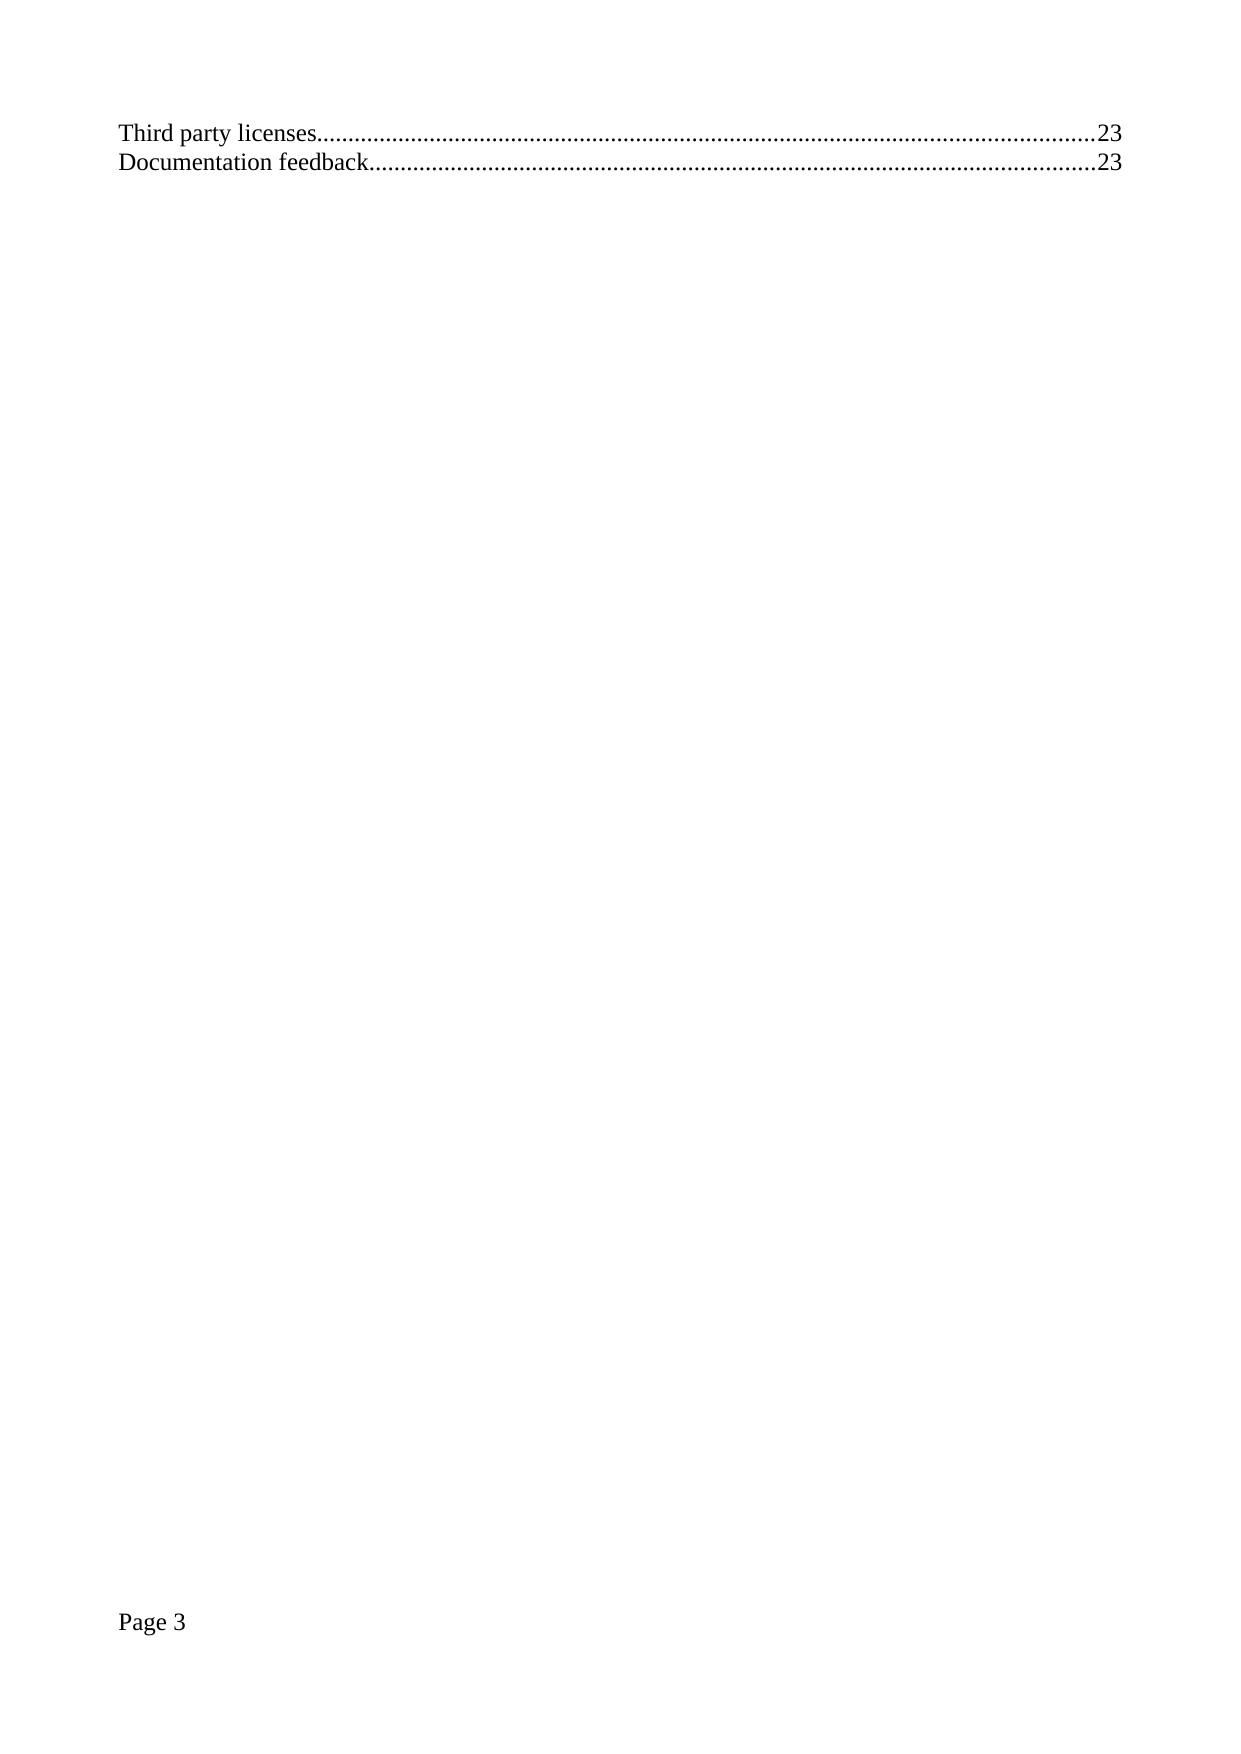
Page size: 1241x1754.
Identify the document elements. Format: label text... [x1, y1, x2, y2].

text Documentation feedback 23 [118, 147, 1122, 176]
text Third party licenses 23 [118, 118, 1122, 147]
